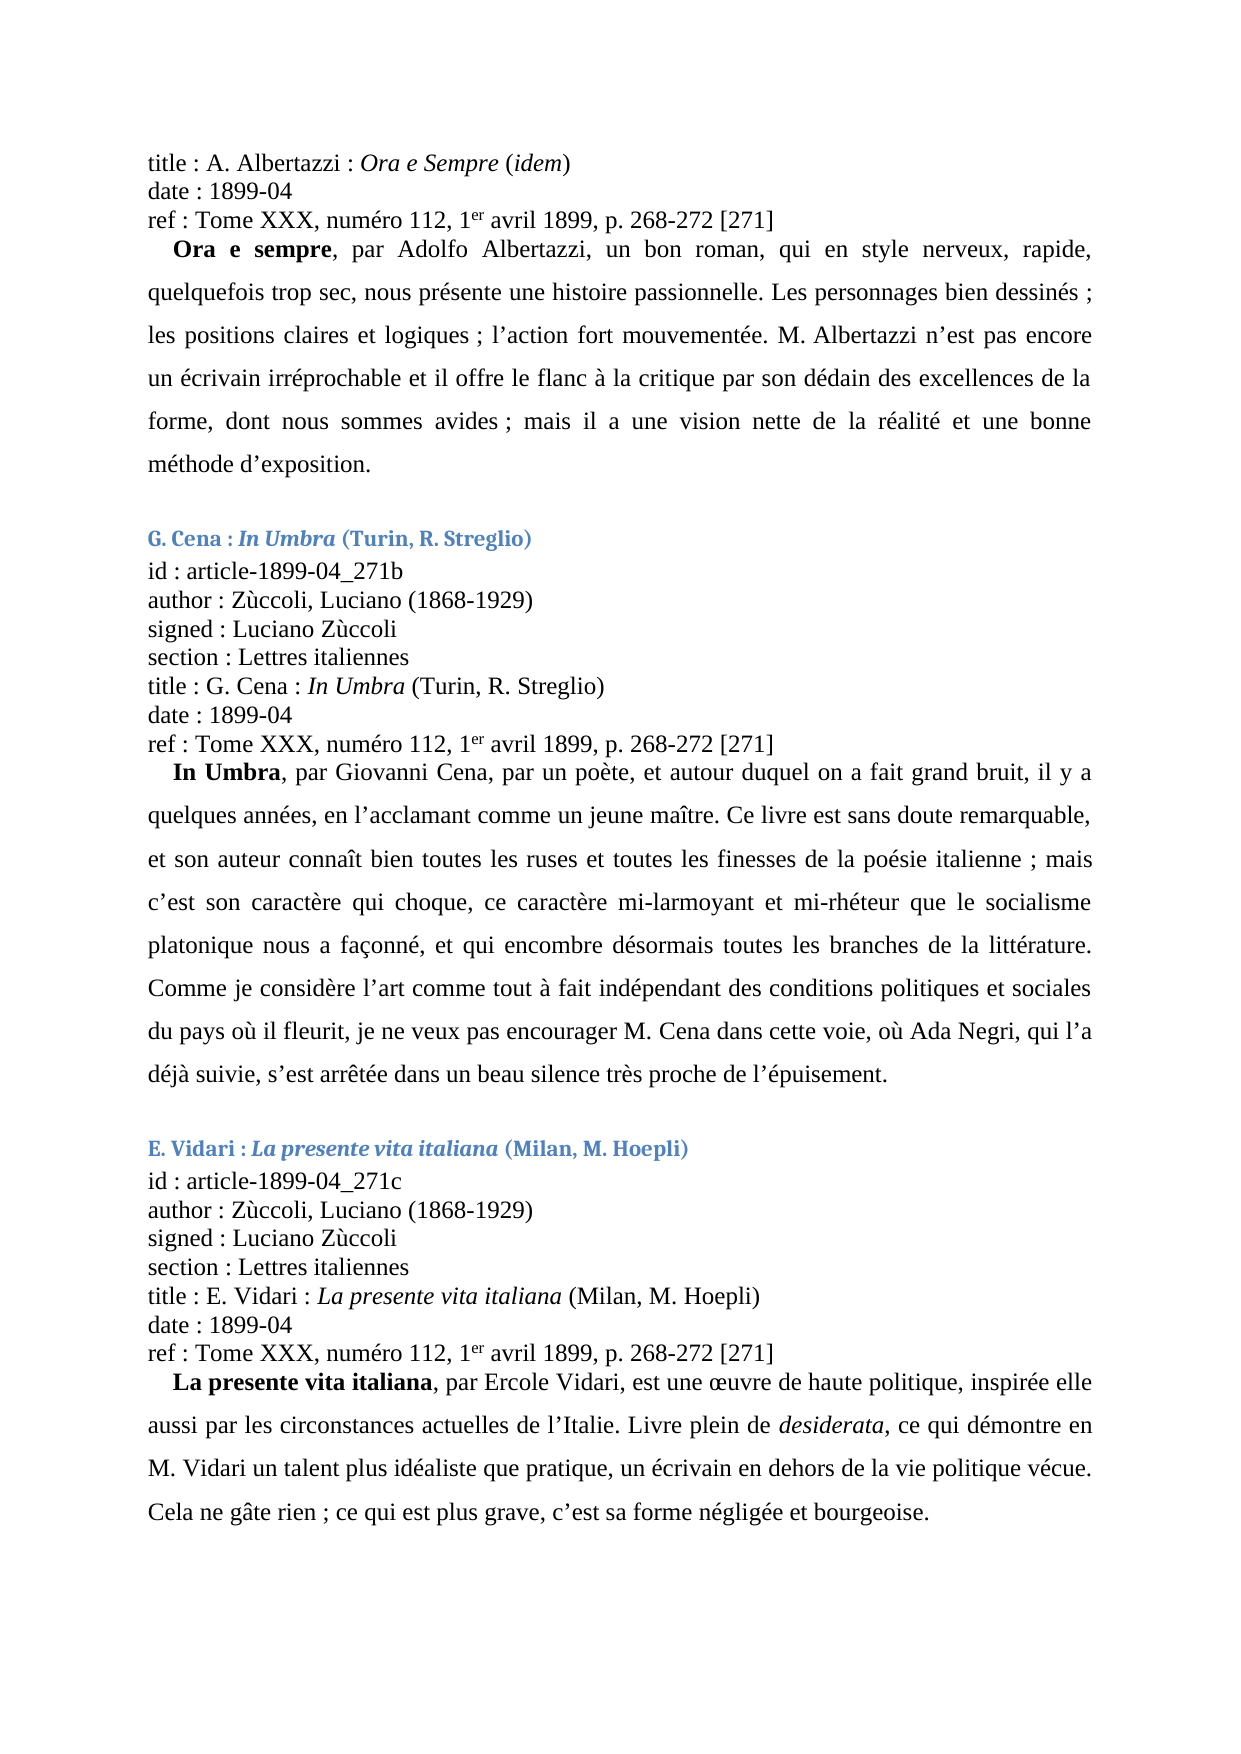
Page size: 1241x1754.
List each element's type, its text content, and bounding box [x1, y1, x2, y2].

text author : Zùccoli, Luciano (1868-1929) [148, 585, 1093, 614]
subtitle G. Cena : In Umbra (Turin, R. Streglio) [148, 526, 1093, 552]
text signed : Luciano Zùccoli [148, 1223, 1093, 1252]
text ref : Tome XXX, numéro 112, 1er avril 1899, p. 268-272 [271] [148, 205, 1093, 234]
text La presente vita italiana, par Ercole Vidari, est une œuvre de haute politique, inspirée elle aussi par les circonstances actuelles de l’Italie. Livre plein de desiderata, ce qui démontre en M. Vidari un talent plus idéaliste que pratique, un écrivain en dehors de la vie politique vécue. Cela ne gâte rien ; ce qui est plus grave, c’est sa forme négligée et bourgeoise. [148, 1367, 1093, 1525]
text date : 1899-04 [148, 700, 1093, 729]
text ref : Tome XXX, numéro 112, 1er avril 1899, p. 268-272 [271] [148, 729, 1093, 757]
text signed : Luciano Zùccoli [148, 614, 1093, 642]
text title : E. Vidari : La presente vita italiana (Milan, M. Hoepli) [148, 1281, 1093, 1310]
text author : Zùccoli, Luciano (1868-1929) [148, 1195, 1093, 1223]
subtitle E. Vidari : La presente vita italiana (Milan, M. Hoepli) [148, 1136, 1093, 1162]
text In Umbra, par Giovanni Cena, par un poète, et autour duquel on a fait grand bruit, il y a quelques années, en l’acclamant comme un jeune maître. Ce livre est sans doute remarquable, et son auteur connaît bien toutes les ruses et toutes les finesses de la poésie italienne ; mais c’est son caractère qui choque, ce caractère mi-larmoyant et mi-rhéteur que le socialisme platonique nous a façonné, et qui encombre désormais toutes les branches de la littérature. Comme je considère l’art comme tout à fait indépendant des conditions politiques et sociales du pays où il fleurit, je ne veux pas encourager M. Cena dans cette voie, où Ada Negri, qui l’a déjà suivie, s’est arrêtée dans un beau silence très proche de l’épuisement. [148, 757, 1093, 1088]
text section : Lettres italiennes [148, 1252, 1093, 1281]
text section : Lettres italiennes [148, 642, 1093, 671]
text ref : Tome XXX, numéro 112, 1er avril 1899, p. 268-272 [271] [148, 1338, 1093, 1367]
text title : A. Albertazzi : Ora e Sempre (idem) [148, 148, 1093, 176]
text title : G. Cena : In Umbra (Turin, R. Streglio) [148, 671, 1093, 700]
text id : article-1899-04_271b [148, 556, 1093, 585]
text Ora e sempre, par Adolfo Albertazzi, un bon roman, qui en style nerveux, rapide, quelquefois trop sec, nous présente une histoire passionnelle. Les personnages bien dessinés ; les positions claires et logiques ; l’action fort mouvementée. M. Albertazzi n’est pas encore un écrivain irréprochable et il offre le flanc à la critique par son dédain des excellences de la forme, dont nous sommes avides ; mais il a une vision nette de la réalité et une bonne méthode d’exposition. [148, 234, 1093, 478]
text date : 1899-04 [148, 1310, 1093, 1338]
text date : 1899-04 [148, 176, 1093, 205]
text id : article-1899-04_271c [148, 1166, 1093, 1195]
